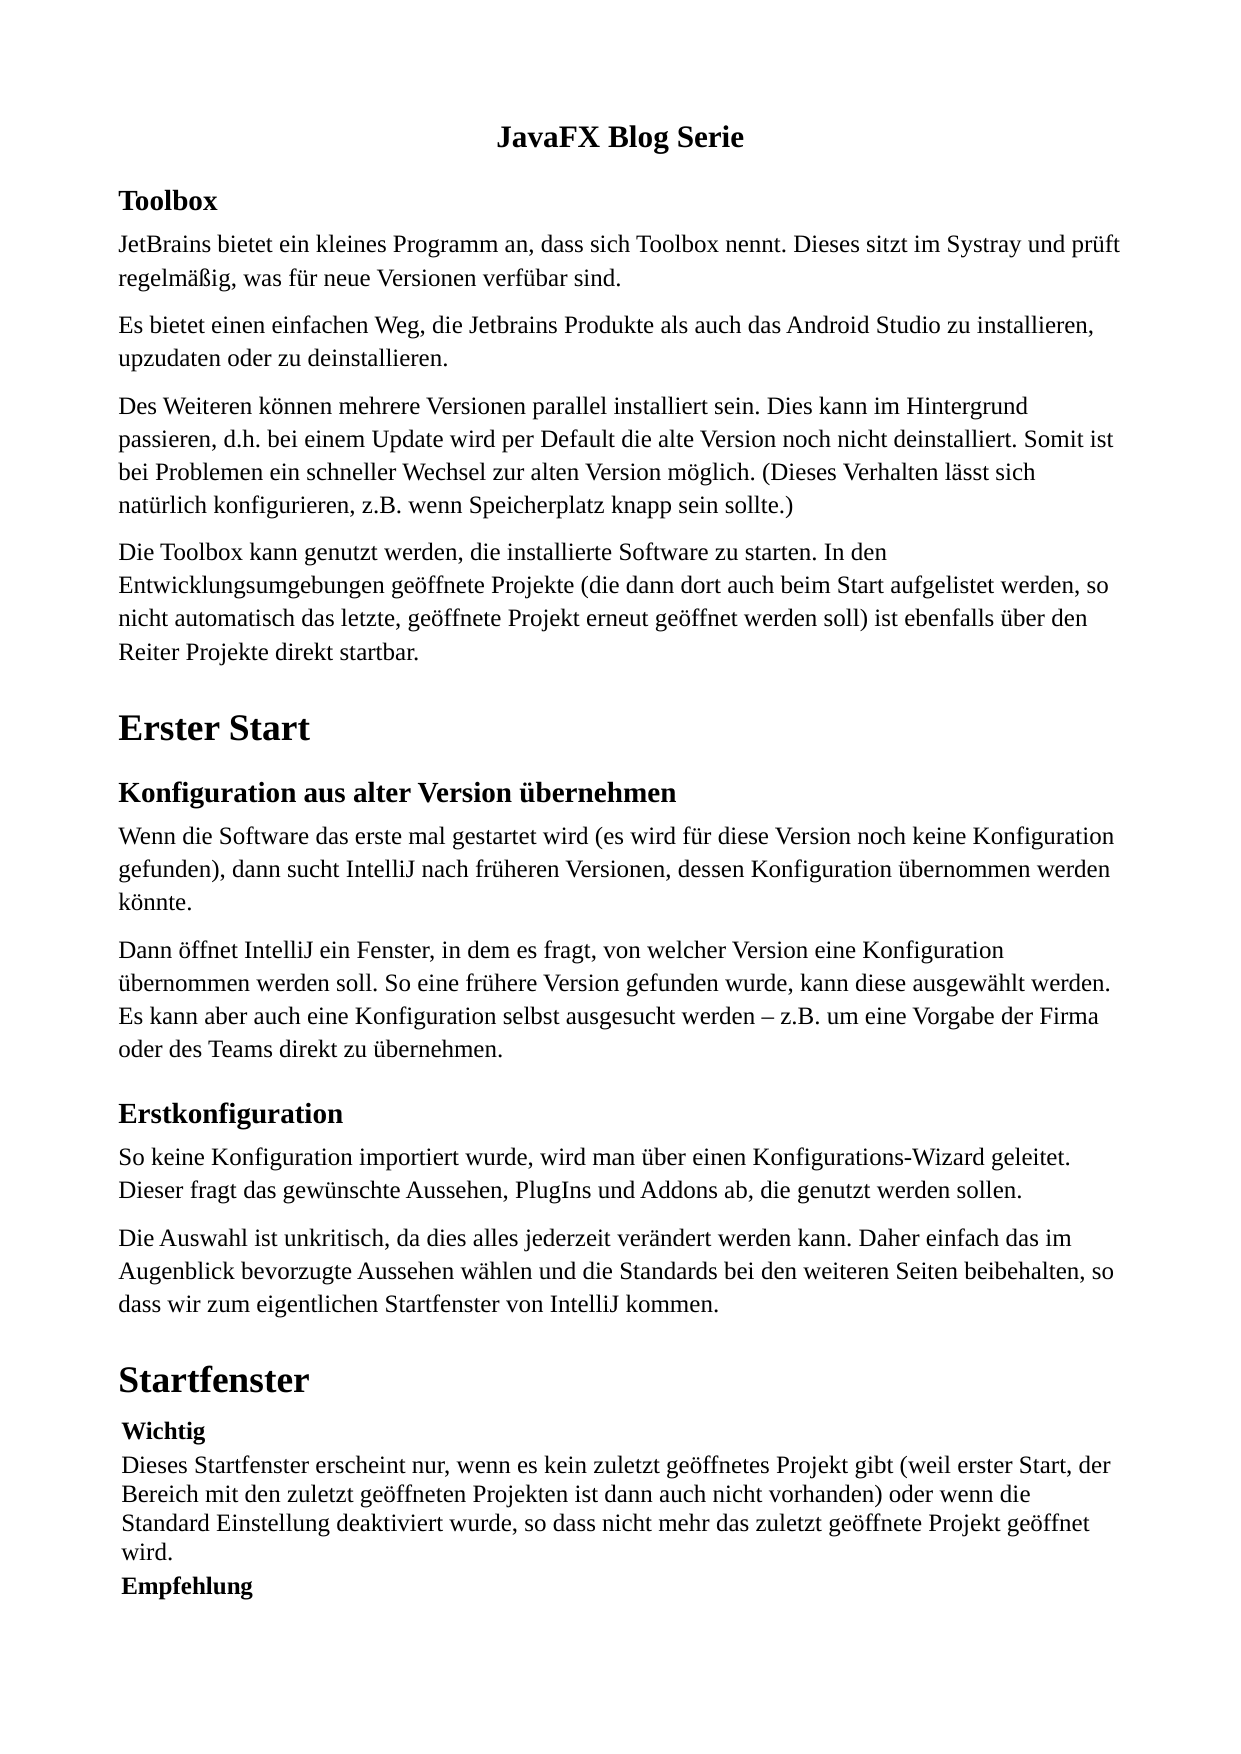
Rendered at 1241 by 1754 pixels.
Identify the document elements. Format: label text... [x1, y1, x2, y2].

subtitle Toolbox [118, 183, 1122, 217]
table_header Wichtig [118, 1413, 1122, 1447]
text Es bietet einen einfachen Weg, die Jetbrains Produkte als auch das Android Studio zu installieren, upzudaten oder zu deinstallieren. [118, 310, 1122, 372]
text Dann öffnet IntelliJ ein Fenster, in dem es fragt, von welcher Version eine Konfiguration übernommen werden soll. So eine frühere Version gefunden wurde, kann diese ausgewählt werden. Es kann aber auch eine Konfiguration selbst ausgesucht werden – z.B. um eine Vorgabe der Firma oder des Teams direkt zu übernehmen. [118, 935, 1122, 1063]
subtitle Konfiguration aus alter Version übernehmen [118, 775, 1122, 809]
table_cell Dieses Startfenster erscheint nur, wenn es kein zuletzt geöffnetes Projekt gibt (weil erster Start, der Bereich mit den zuletzt geöffneten Projekten ist dann auch nicht vorhanden) oder wenn die Standard Einstellung deaktiviert wurde, so dass nicht mehr das zuletzt geöffnete Projekt geöffnet wird. [118, 1448, 1122, 1568]
subtitle Startfenster [118, 1357, 1122, 1400]
text Die Auswahl ist unkritisch, da dies alles jederzeit verändert werden kann. Daher einfach das im Augenblick bevorzugte Aussehen wählen und die Standards bei den weiteren Seiten beibehalten, so dass wir zum eigentlichen Startfenster von IntelliJ kommen. [118, 1223, 1122, 1318]
text Des Weiteren können mehrere Versionen parallel installiert sein. Dies kann im Hintergrund passieren, d.h. bei einem Update wird per Default die alte Version noch nicht deinstalliert. Somit ist bei Problemen ein schneller Wechsel zur alten Version möglich. (Dieses Verhalten lässt sich natürlich konfigurieren, z.B. wenn Speicherplatz knapp sein sollte.) [118, 391, 1122, 519]
text Wenn die Software das erste mal gestartet wird (es wird für diese Version noch keine Konfiguration gefunden), dann sucht IntelliJ nach früheren Versionen, dessen Konfiguration übernommen werden könnte. [118, 821, 1122, 916]
subtitle Erstkonfiguration [118, 1096, 1122, 1130]
subtitle Erster Start [118, 705, 1122, 748]
text JetBrains bietet ein kleines Programm an, dass sich Toolbox nennt. Dieses sitzt im Systray und prüft regelmäßig, was für neue Versionen verfübar sind. [118, 229, 1122, 291]
text Die Toolbox kann genutzt werden, die installierte Software zu starten. In den Entwicklungsumgebungen geöffnete Projekte (die dann dort auch beim Start aufgelistet werden, so nicht automatisch das letzte, geöffnete Projekt erneut geöffnet werden soll) ist ebenfalls über den Reiter Projekte direkt startbar. [118, 537, 1122, 665]
text So keine Konfiguration importiert wurde, wird man über einen Konfigurations-Wizard geleitet. Dieser fragt das gewünschte Aussehen, PlugIns und Addons ab, die genutzt werden sollen. [118, 1142, 1122, 1204]
table_header Empfehlung [118, 1568, 1122, 1603]
